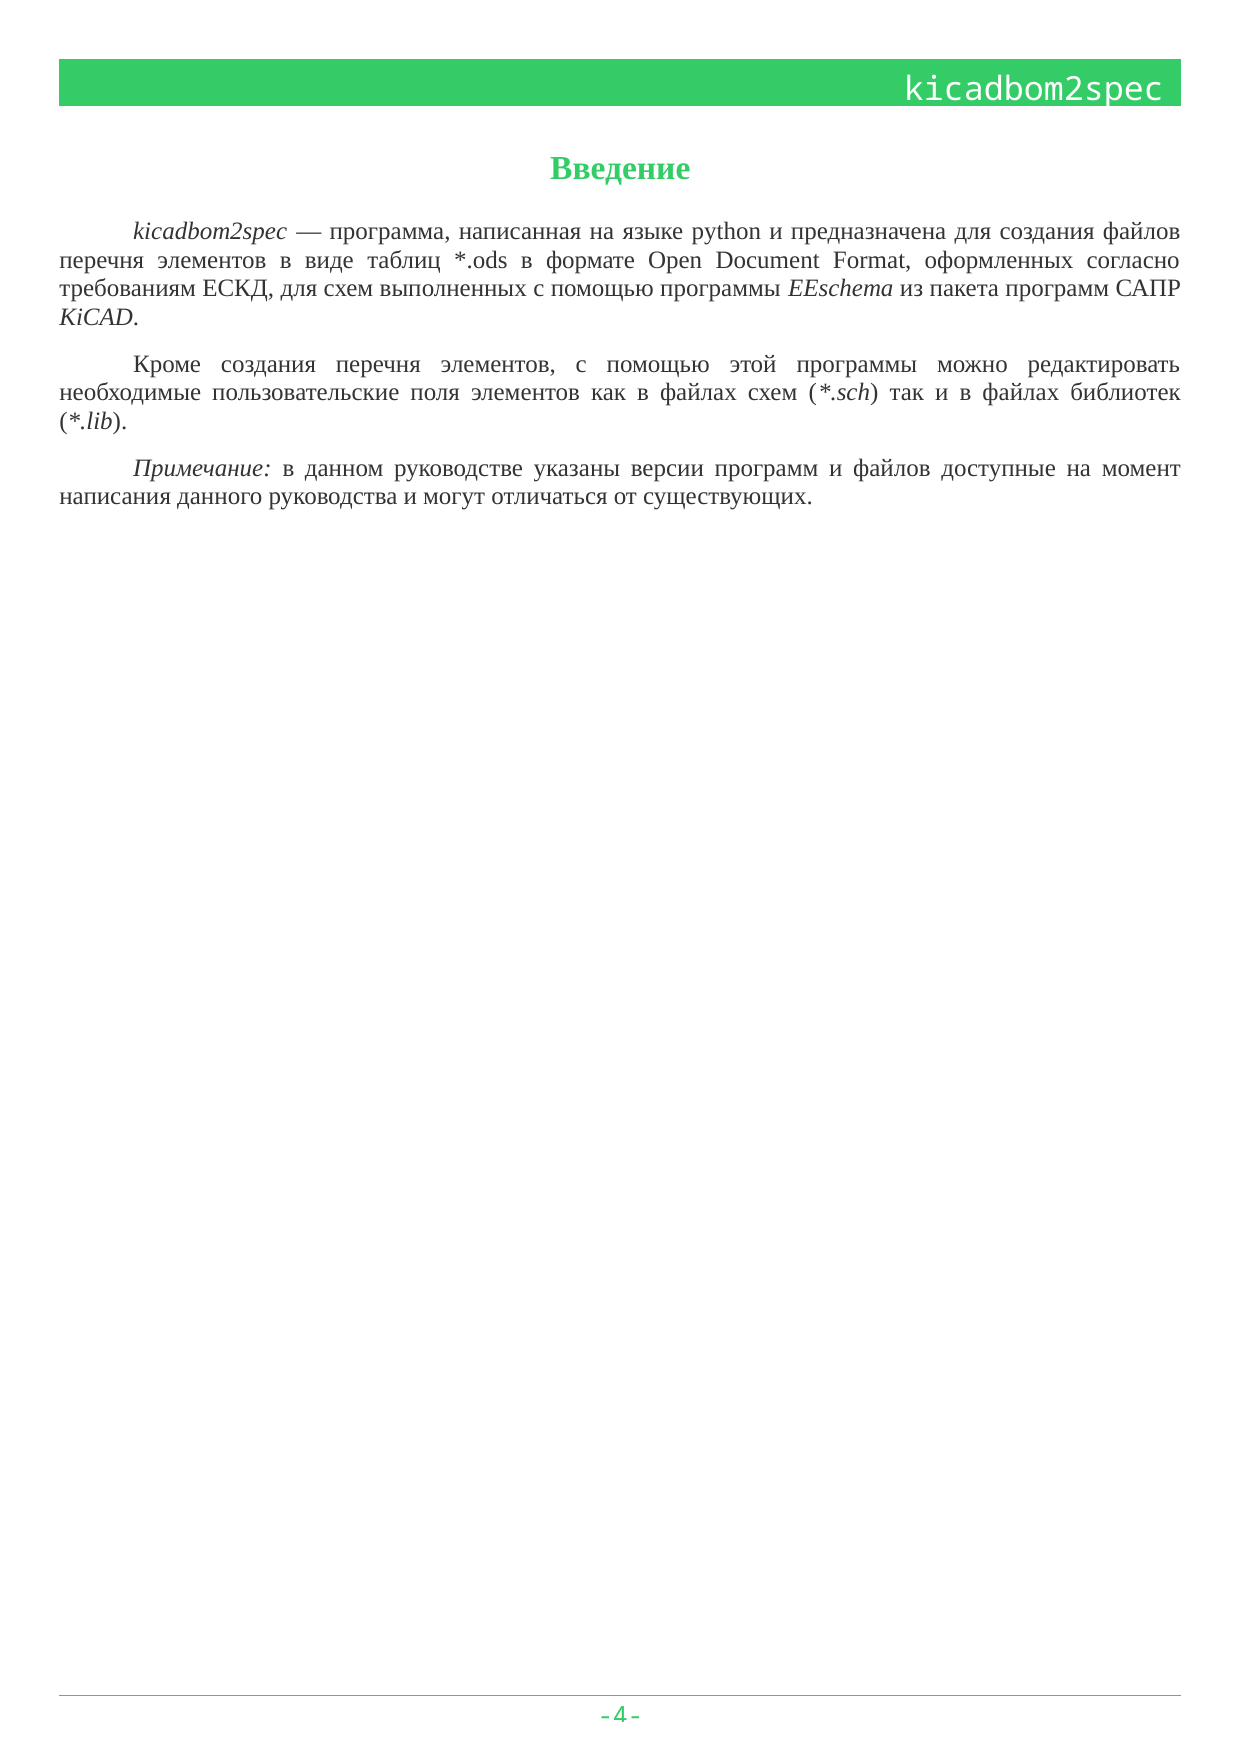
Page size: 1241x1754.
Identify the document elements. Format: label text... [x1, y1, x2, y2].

text Примечание: в данном руководстве указаны версии программ и файлов доступные на момент написания данного руководства и могут отличаться от существующих. [59, 453, 1181, 510]
subtitle Введение [59, 148, 1181, 186]
text kicadbom2spec — программа, написанная на языке python и предназначена для создания файлов перечня элементов в виде таблиц *.ods в формате Open Document Format, оформленных согласно требованиям ЕСКД, для схем выполненных с помощью программы EEschema из пакета программ САПР KiCAD. [59, 216, 1181, 331]
text Кроме создания перечня элементов, с помощью этой программы можно редактировать необходимые пользовательские поля элементов как в файлах схем (*.sch) так и в файлах библиотек (*.lib). [59, 349, 1181, 435]
